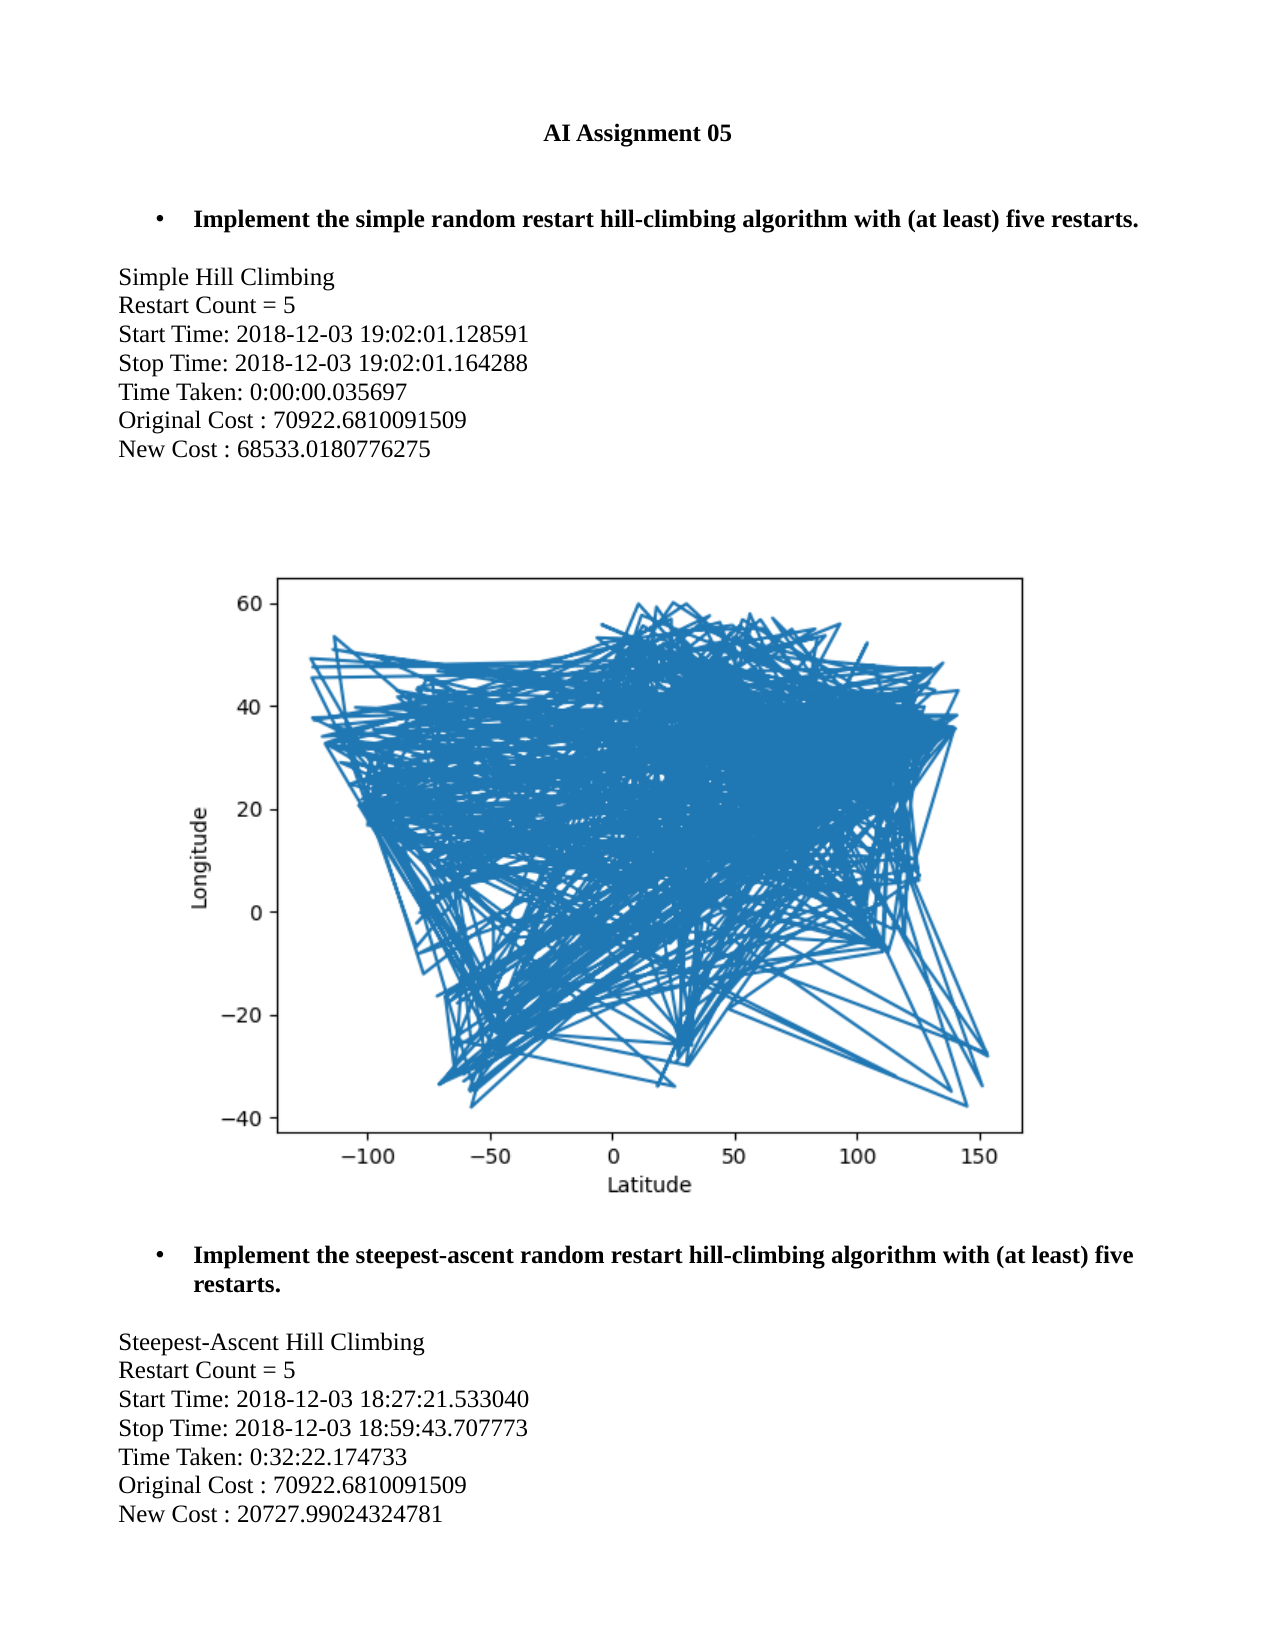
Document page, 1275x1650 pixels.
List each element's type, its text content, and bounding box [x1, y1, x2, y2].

text Start Time: 2018-12-03 19:02:01.128591 [118, 319, 1157, 348]
picture [157, 491, 1118, 1212]
text Time Taken: 0:32:22.174733 [118, 1442, 1157, 1471]
text Simple Hill Climbing [118, 262, 1157, 291]
text Original Cost : 70922.6810091509 [118, 1471, 1157, 1499]
text Stop Time: 2018-12-03 18:59:43.707773 [118, 1413, 1157, 1442]
text AI Assignment 05 [118, 118, 1157, 147]
list Implement the simple random restart hill-climbing algorithm with (at least) five restarts. [156, 204, 1157, 233]
text Restart Count = 5 [118, 291, 1157, 319]
text Time Taken: 0:00:00.035697 [118, 377, 1157, 406]
text Start Time: 2018-12-03 18:27:21.533040 [118, 1384, 1157, 1413]
text Original Cost : 70922.6810091509 [118, 406, 1157, 434]
text New Cost : 68533.0180776275 [118, 434, 1157, 463]
text New Cost : 20727.99024324781 [118, 1499, 1157, 1528]
list Implement the steepest-ascent random restart hill-climbing algorithm with (at least) five restarts. [156, 1241, 1157, 1298]
text Restart Count = 5 [118, 1356, 1157, 1384]
text Steepest-Ascent Hill Climbing [118, 1327, 1157, 1356]
text Stop Time: 2018-12-03 19:02:01.164288 [118, 348, 1157, 377]
